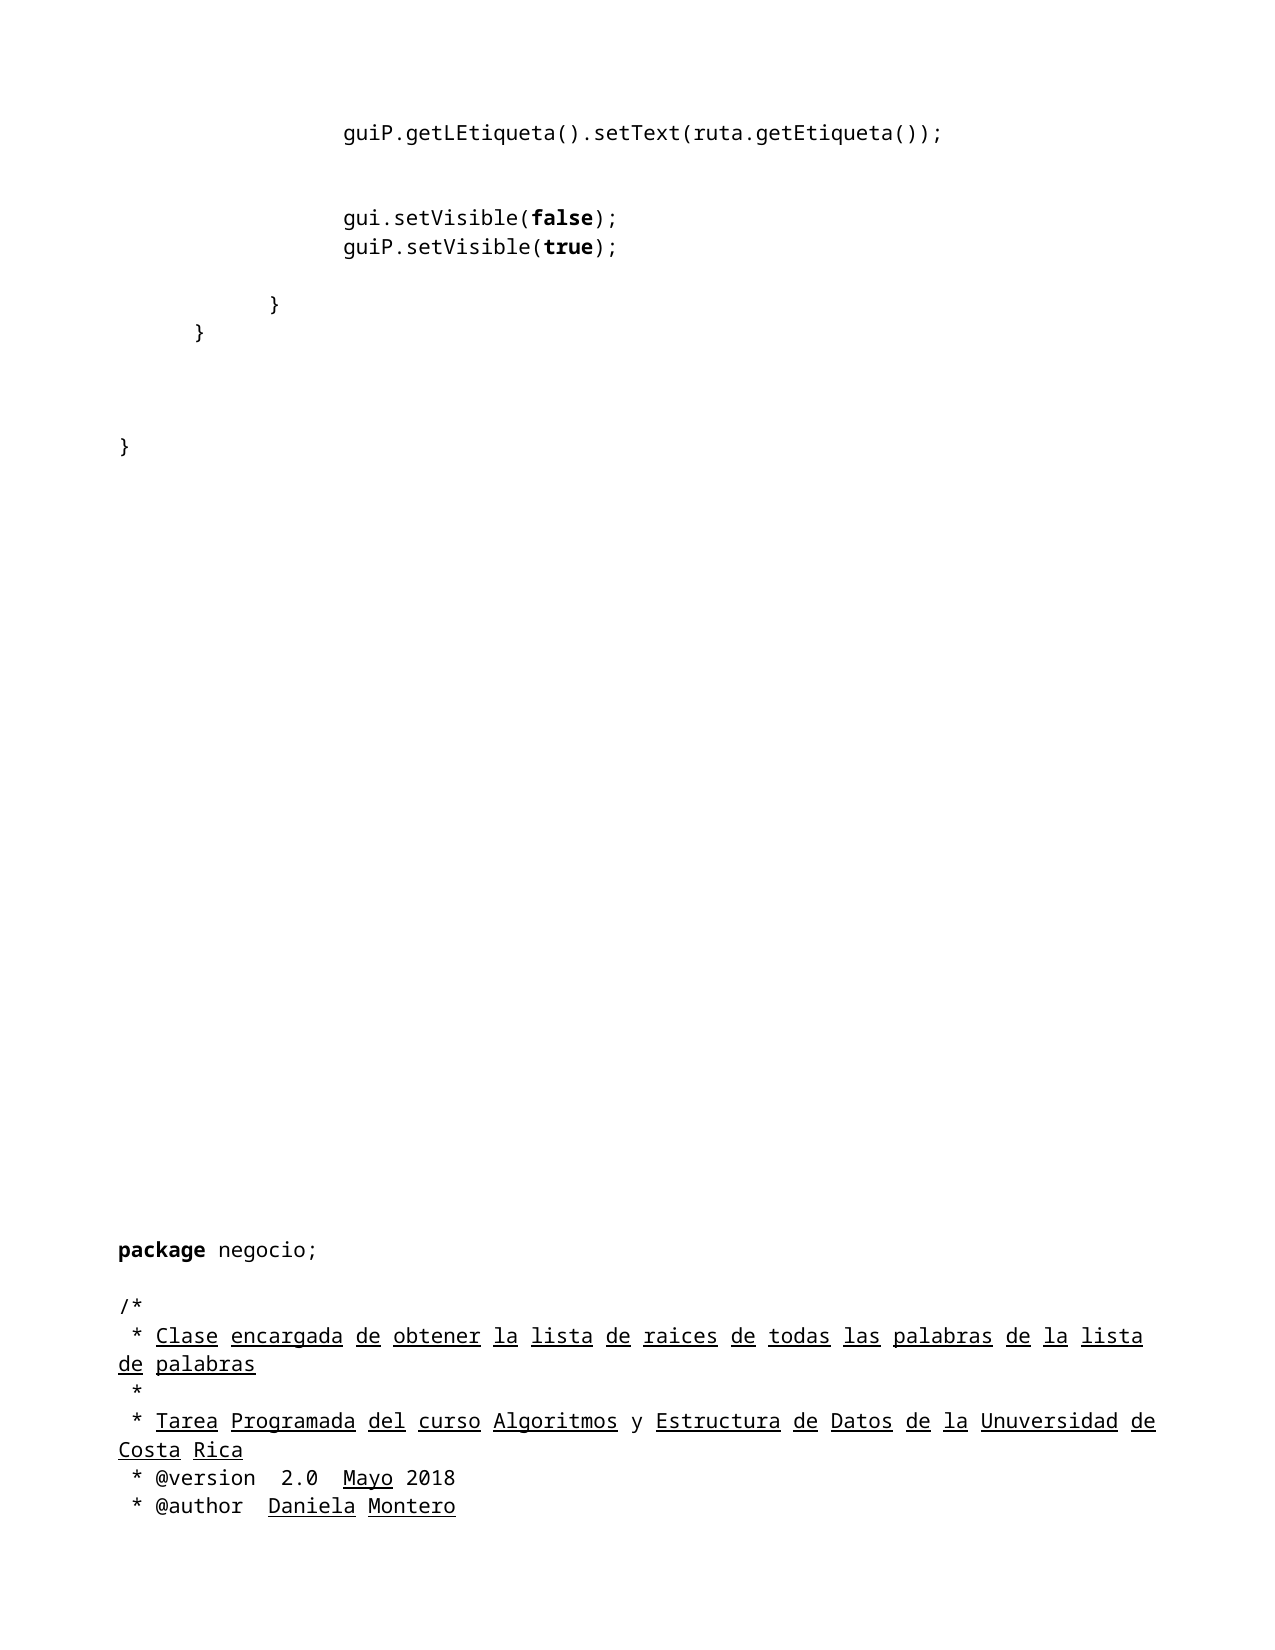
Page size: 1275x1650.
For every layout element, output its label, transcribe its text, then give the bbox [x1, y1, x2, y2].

text guiP.getLEtiqueta().setText(ruta.getEtiqueta()); [118, 118, 1157, 147]
text * @version 2.0 Mayo 2018 [118, 1463, 1157, 1492]
text guiP.setVisible(true); [118, 232, 1157, 260]
text } [118, 431, 1157, 459]
text * [118, 1378, 1157, 1406]
text } [118, 289, 1157, 317]
text package negocio; [118, 1236, 1157, 1264]
text gui.setVisible(false); [118, 203, 1157, 232]
text * @author Daniela Montero [118, 1492, 1157, 1520]
text } [118, 317, 1157, 346]
text /* [118, 1292, 1157, 1321]
text * Clase encargada de obtener la lista de raices de todas las palabras de la lista de palabras [118, 1321, 1157, 1378]
text * Tarea Programada del curso Algoritmos y Estructura de Datos de la Unuversidad de Costa Rica [118, 1406, 1157, 1463]
